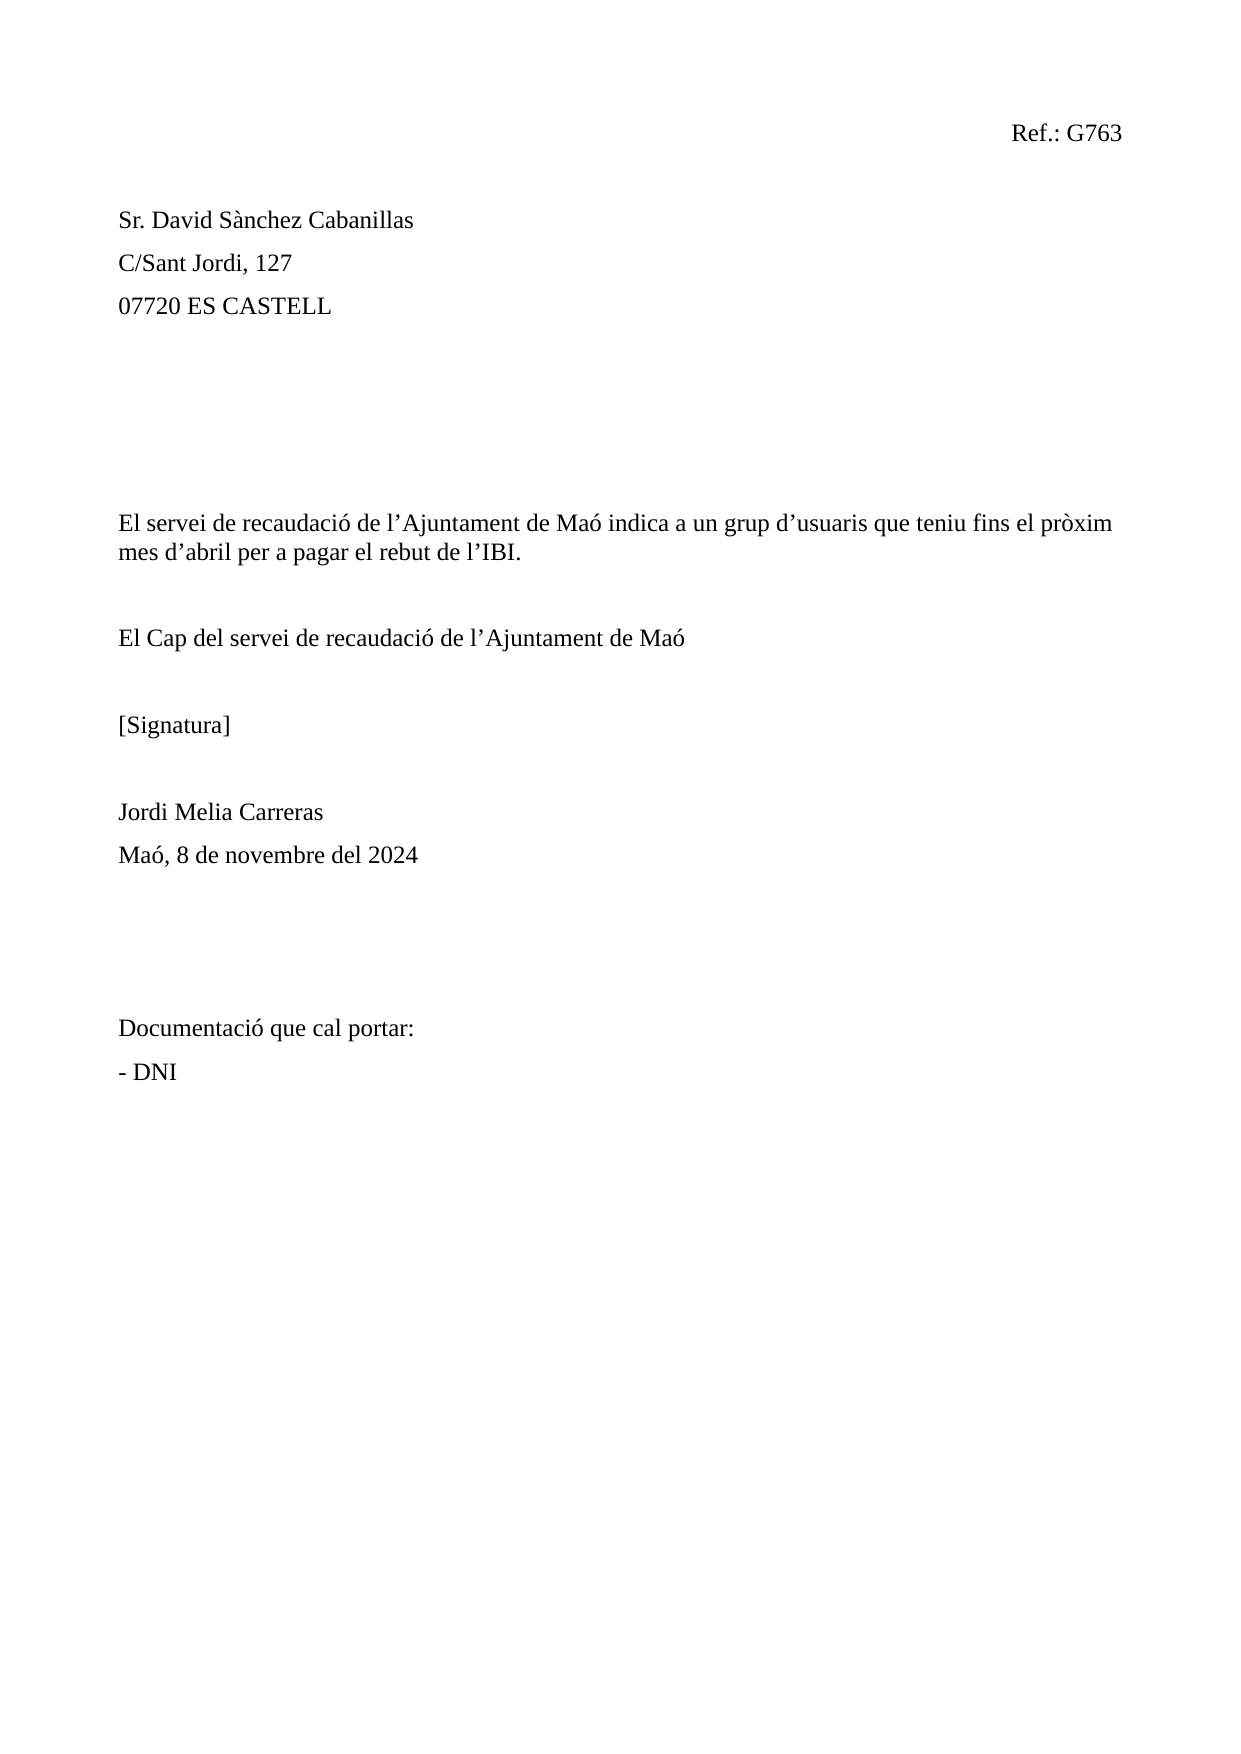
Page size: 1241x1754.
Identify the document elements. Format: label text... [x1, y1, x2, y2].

text Documentació que cal portar: [118, 1013, 1122, 1042]
text El Cap del servei de recaudació de l’Ajuntament de Maó [118, 623, 1122, 652]
text 07720 ES CASTELL [118, 291, 1122, 320]
text Maó, 8 de novembre del 2024 [118, 840, 1122, 869]
text El servei de recaudació de l’Ajuntament de Maó indica a un grup d’usuaris que teniu fins el pròxim mes d’abril per a pagar el rebut de l’IBI. [118, 508, 1122, 566]
text - DNI [118, 1057, 1122, 1086]
text Ref.: G763 [118, 118, 1122, 147]
text C/Sant Jordi, 127 [118, 248, 1122, 277]
text Jordi Melia Carreras [118, 797, 1122, 826]
text Sr. David Sànchez Cabanillas [118, 205, 1122, 233]
text [Signatura] [118, 710, 1122, 739]
